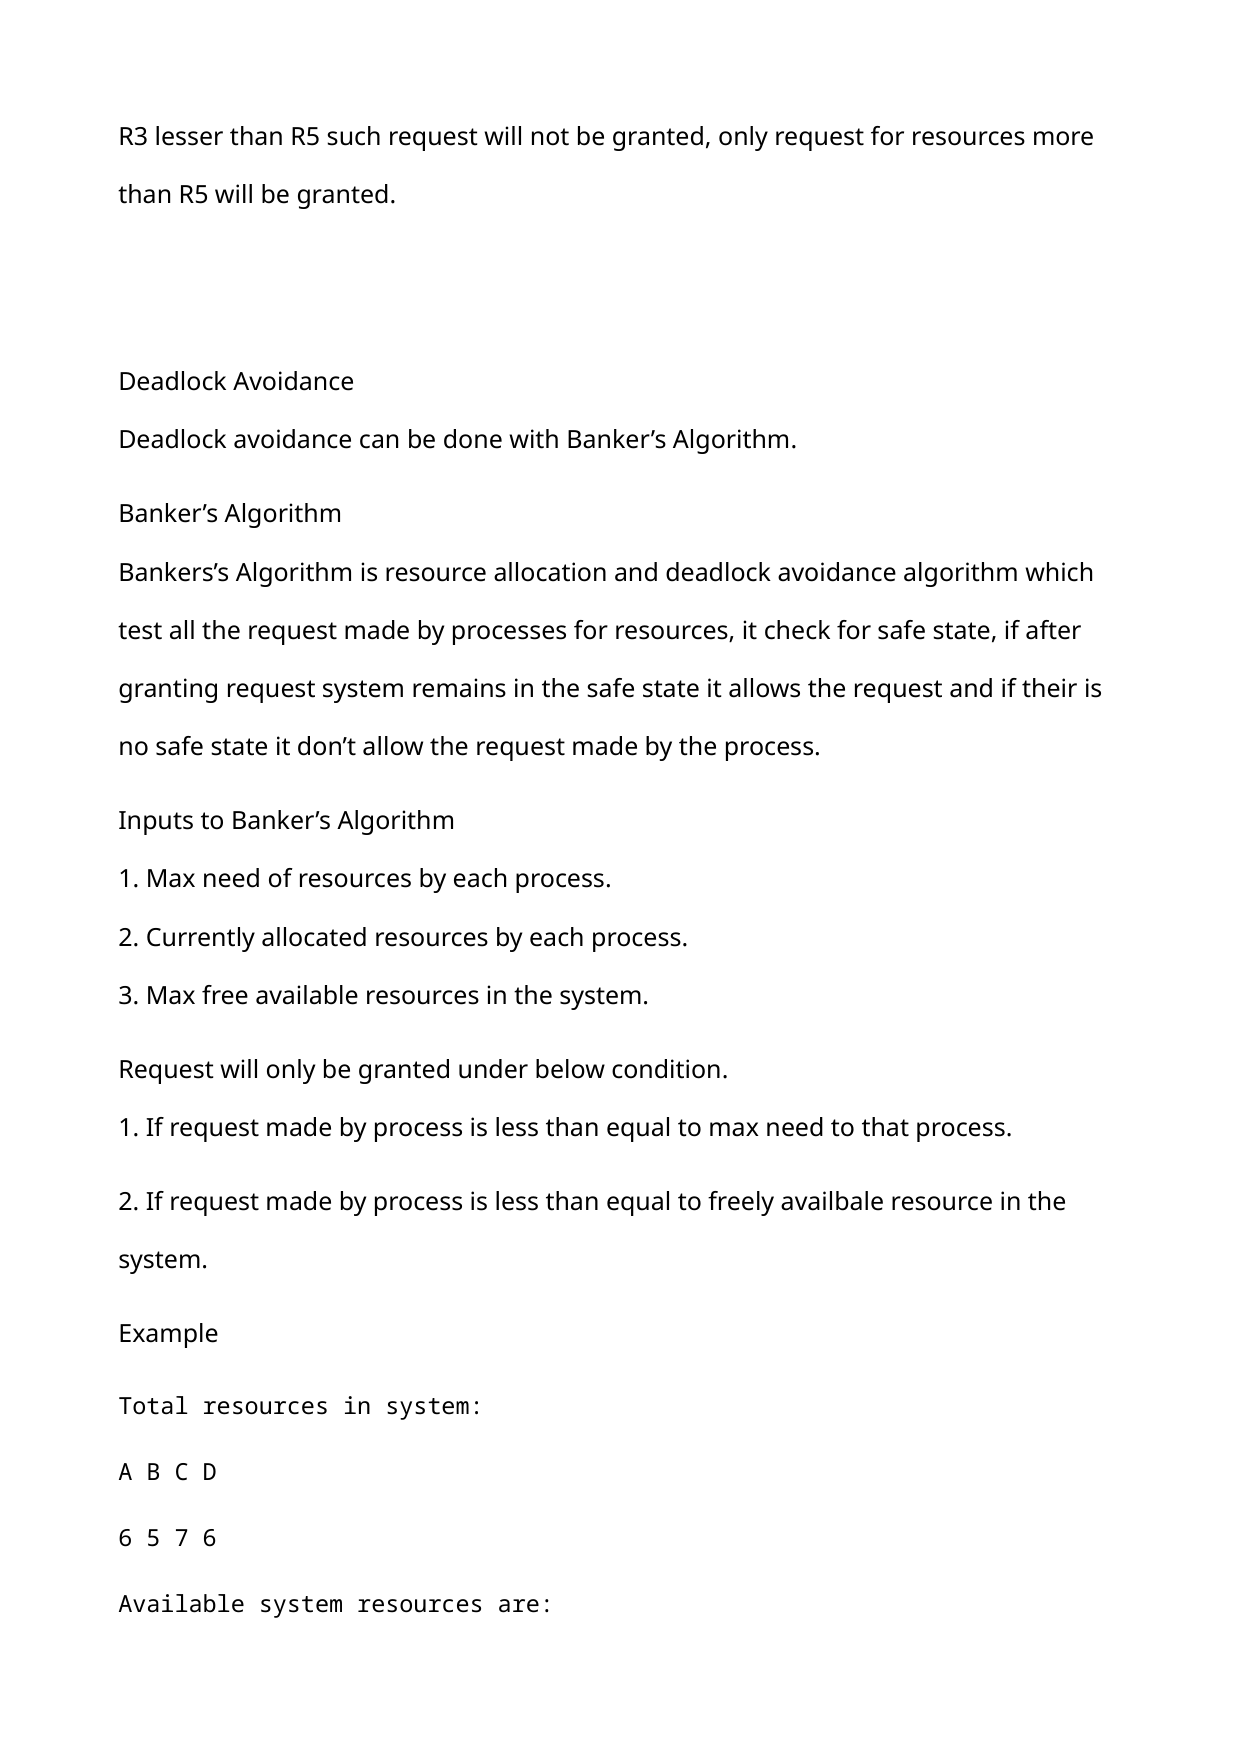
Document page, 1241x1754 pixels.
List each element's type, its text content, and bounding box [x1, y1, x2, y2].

text 6 5 7 6 [118, 1522, 1122, 1554]
text Deadlock Avoidance [118, 364, 1122, 398]
text Banker’s Algorithm [118, 496, 1122, 530]
text A B C D [118, 1456, 1122, 1487]
text R3 lesser than R5 such request will not be granted, only request for resources more than R5 will be granted. [118, 118, 1122, 210]
text Deadlock avoidance can be done with Banker’s Algorithm. [118, 422, 1122, 456]
text Inputs to Banker’s Algorithm 1. Max need of resources by each process. 2. Currently allocated resources by each process. 3. Max free available resources in the system. [118, 803, 1122, 1012]
text Bankers’s Algorithm is resource allocation and deadlock avoidance algorithm which test all the request made by processes for resources, it check for safe state, if after granting request system remains in the safe state it allows the request and if their is no safe state it don’t allow the request made by the process. [118, 554, 1122, 763]
text Request will only be granted under below condition. 1. If request made by process is less than equal to max need to that process. [118, 1051, 1122, 1144]
text Example [118, 1316, 1122, 1349]
text 2. If request made by process is less than equal to freely availbale resource in the system. [118, 1183, 1122, 1276]
text Available system resources are: [118, 1588, 1122, 1620]
text Total resources in system: [118, 1389, 1122, 1421]
